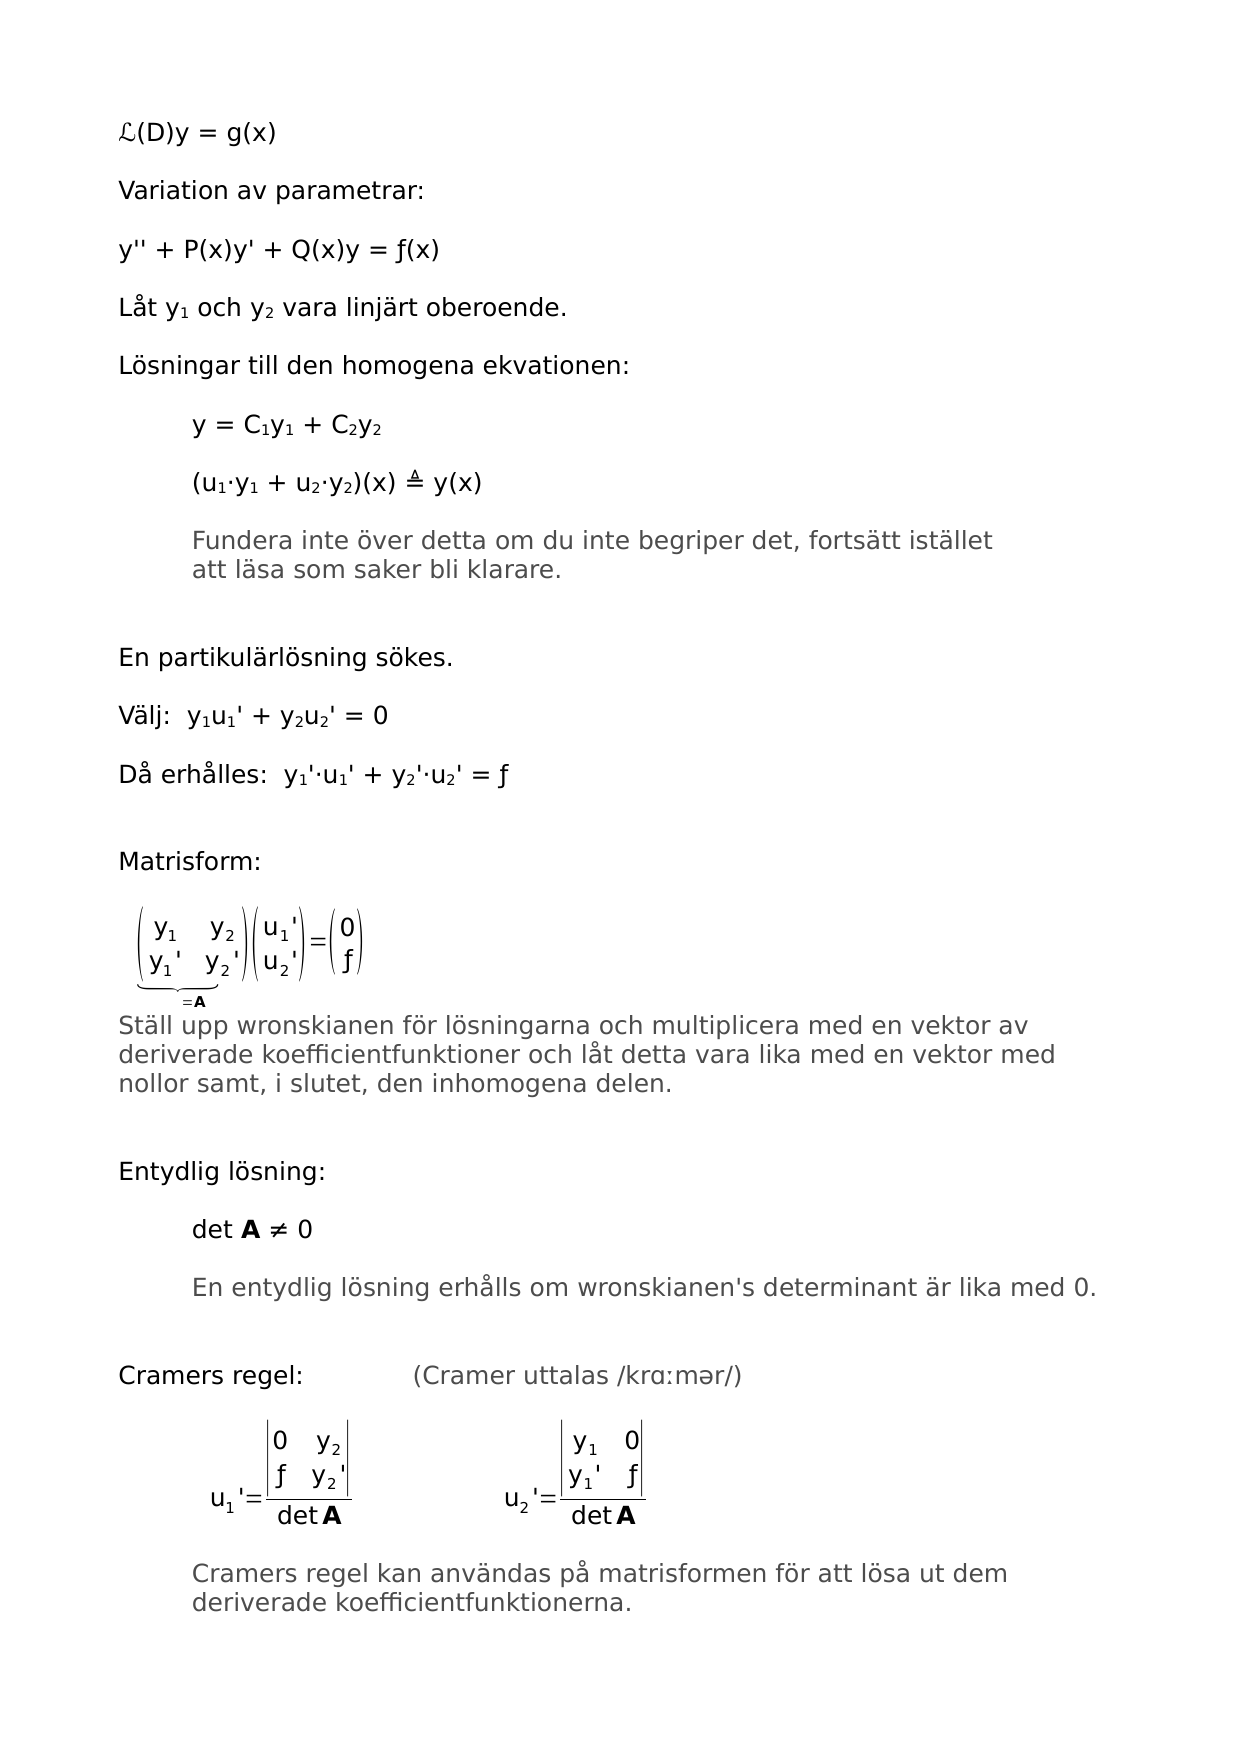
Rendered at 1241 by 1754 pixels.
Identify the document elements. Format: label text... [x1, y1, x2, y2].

text y'' + P(x)y' + Q(x)y = ƒ(x) [118, 235, 1122, 264]
text Variation av parametrar: [118, 176, 1122, 206]
text (u1·y1 + u2·y2)(x) ≜ y(x) [118, 468, 1122, 497]
text y = C1y1 + C2y2 [118, 410, 1122, 439]
text att läsa som saker bli klarare. [118, 556, 1122, 585]
text deriverade koefficientfunktionerna. [118, 1588, 1122, 1618]
text En entydlig lösning erhålls om wronskianen's determinant är lika med 0. [118, 1273, 1122, 1303]
text Cramers regel kan användas på matrisformen för att lösa ut dem [118, 1559, 1122, 1588]
text Cramers regel: (Cramer uttalas /krɑːmər/) [118, 1361, 1122, 1390]
text Då erhålles: y1'·u1' + y2'·u2' = ƒ [118, 760, 1122, 789]
text Lösningar till den homogena ekvationen: [118, 351, 1122, 381]
text det A ≠ 0 [118, 1215, 1122, 1244]
text Ställ upp wronskianen för lösningarna och multiplicera med en vektor av deriverade koefficientfunktioner och låt detta vara lika med en vektor med nollor samt, i slutet, den inhomogena delen. [118, 1011, 1122, 1098]
text Matrisform: [118, 847, 1122, 876]
text Entydlig lösning: [118, 1157, 1122, 1186]
text Låt y1 och y2 vara linjärt oberoende. [118, 293, 1122, 322]
text Välj: y1u1' + y2u2' = 0 [118, 701, 1122, 731]
text ℒ(D)y = g(x) [118, 118, 1122, 147]
text En partikulärlösning sökes. [118, 643, 1122, 672]
text Fundera inte över detta om du inte begriper det, fortsätt istället [118, 526, 1122, 556]
